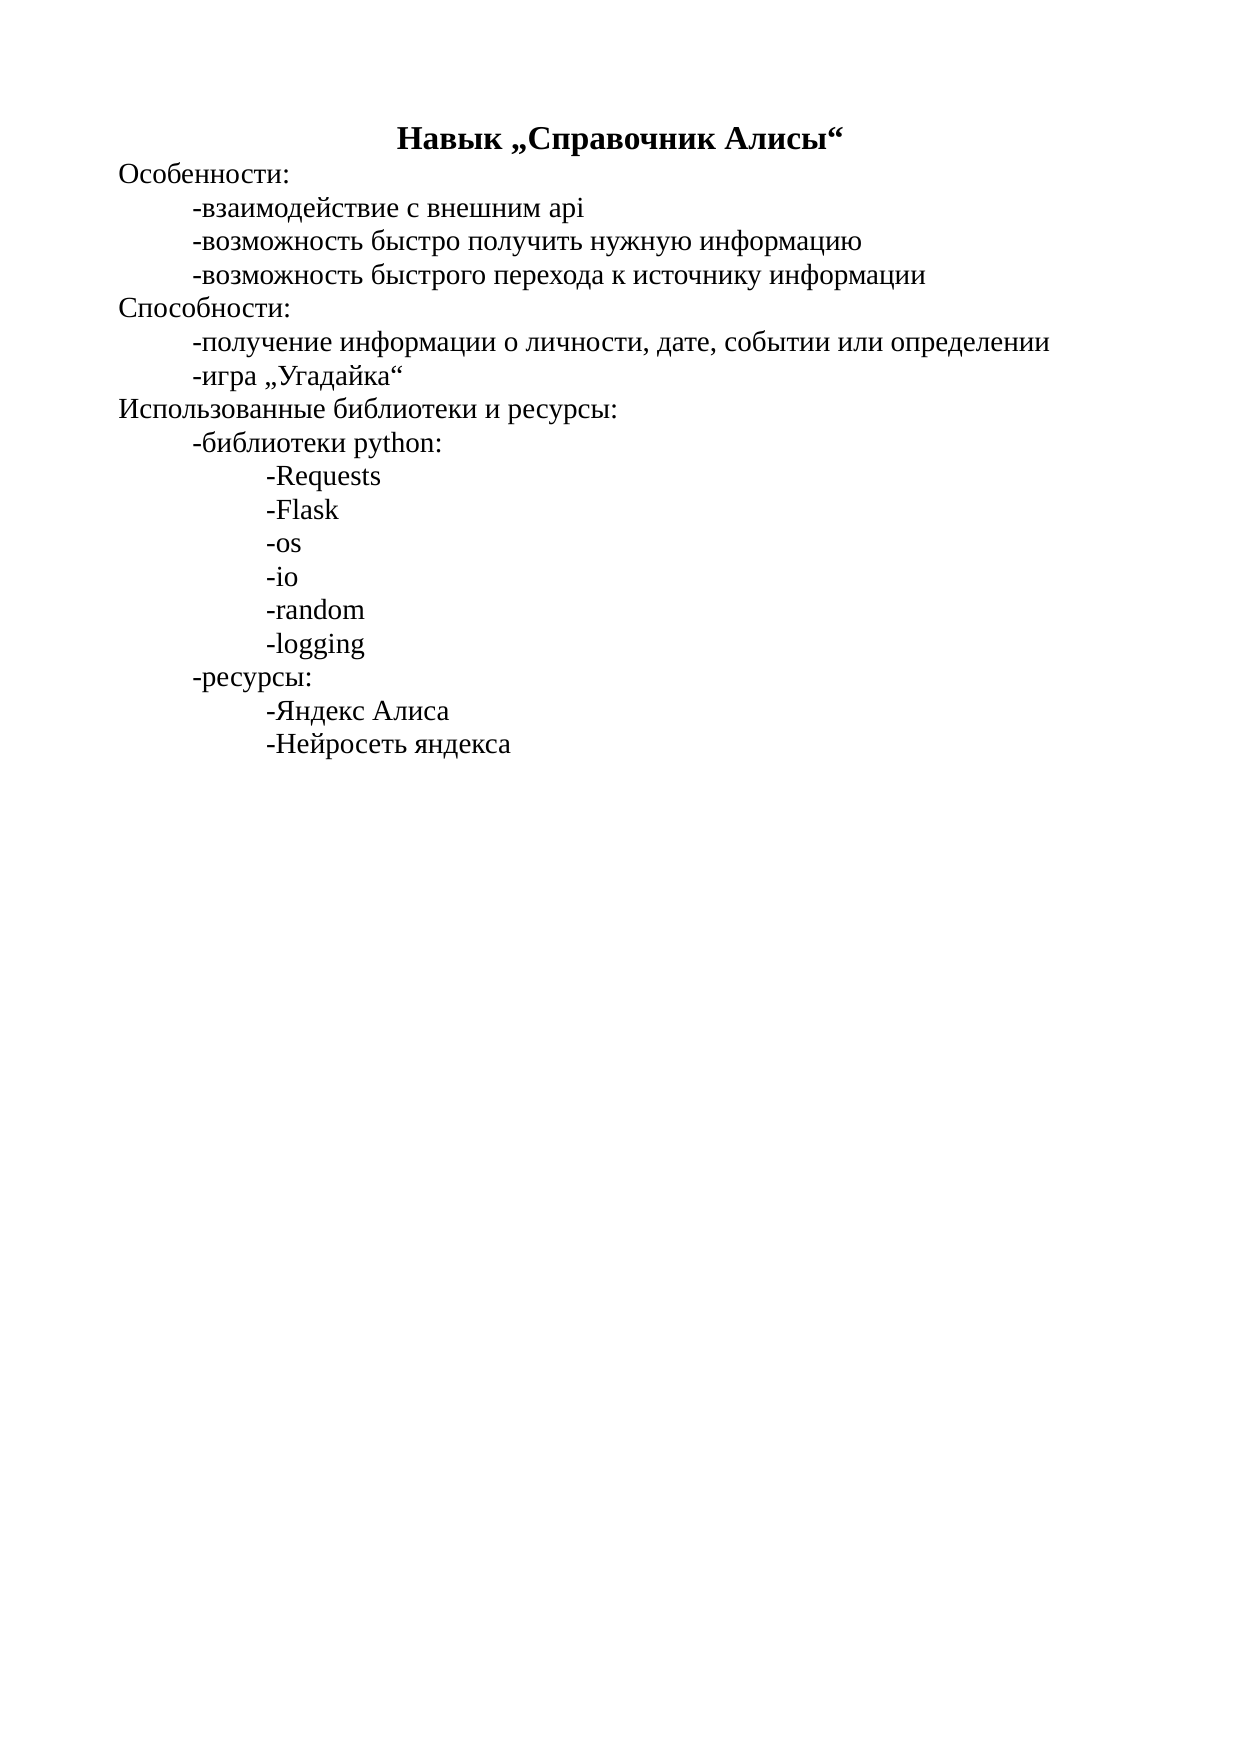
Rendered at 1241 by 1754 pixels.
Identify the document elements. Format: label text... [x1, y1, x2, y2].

text -взаимодействие с внешним api [118, 190, 1122, 223]
text -получение информации о личности, дате, событии или определении [118, 324, 1122, 358]
text -io [118, 559, 1122, 592]
text -Requests [118, 458, 1122, 492]
text -logging [118, 626, 1122, 659]
text -игра „Угадайка“ [118, 358, 1122, 391]
text -random [118, 592, 1122, 626]
text -Flask [118, 492, 1122, 525]
text -библиотеки python: [118, 425, 1122, 458]
text -возможность быстрого перехода к источнику информации [118, 257, 1122, 291]
text Особенности: [118, 156, 1122, 190]
text -ресурсы: [118, 659, 1122, 693]
text Использованные библиотеки и ресурсы: [118, 391, 1122, 425]
text -os [118, 525, 1122, 559]
text Способности: [118, 291, 1122, 324]
text Навык „Справочник Алисы“ [118, 118, 1122, 156]
text -Нейросеть яндекса [118, 727, 1122, 760]
text -Яндекс Алиса [118, 693, 1122, 727]
text -возможность быстро получить нужную информацию [118, 223, 1122, 257]
